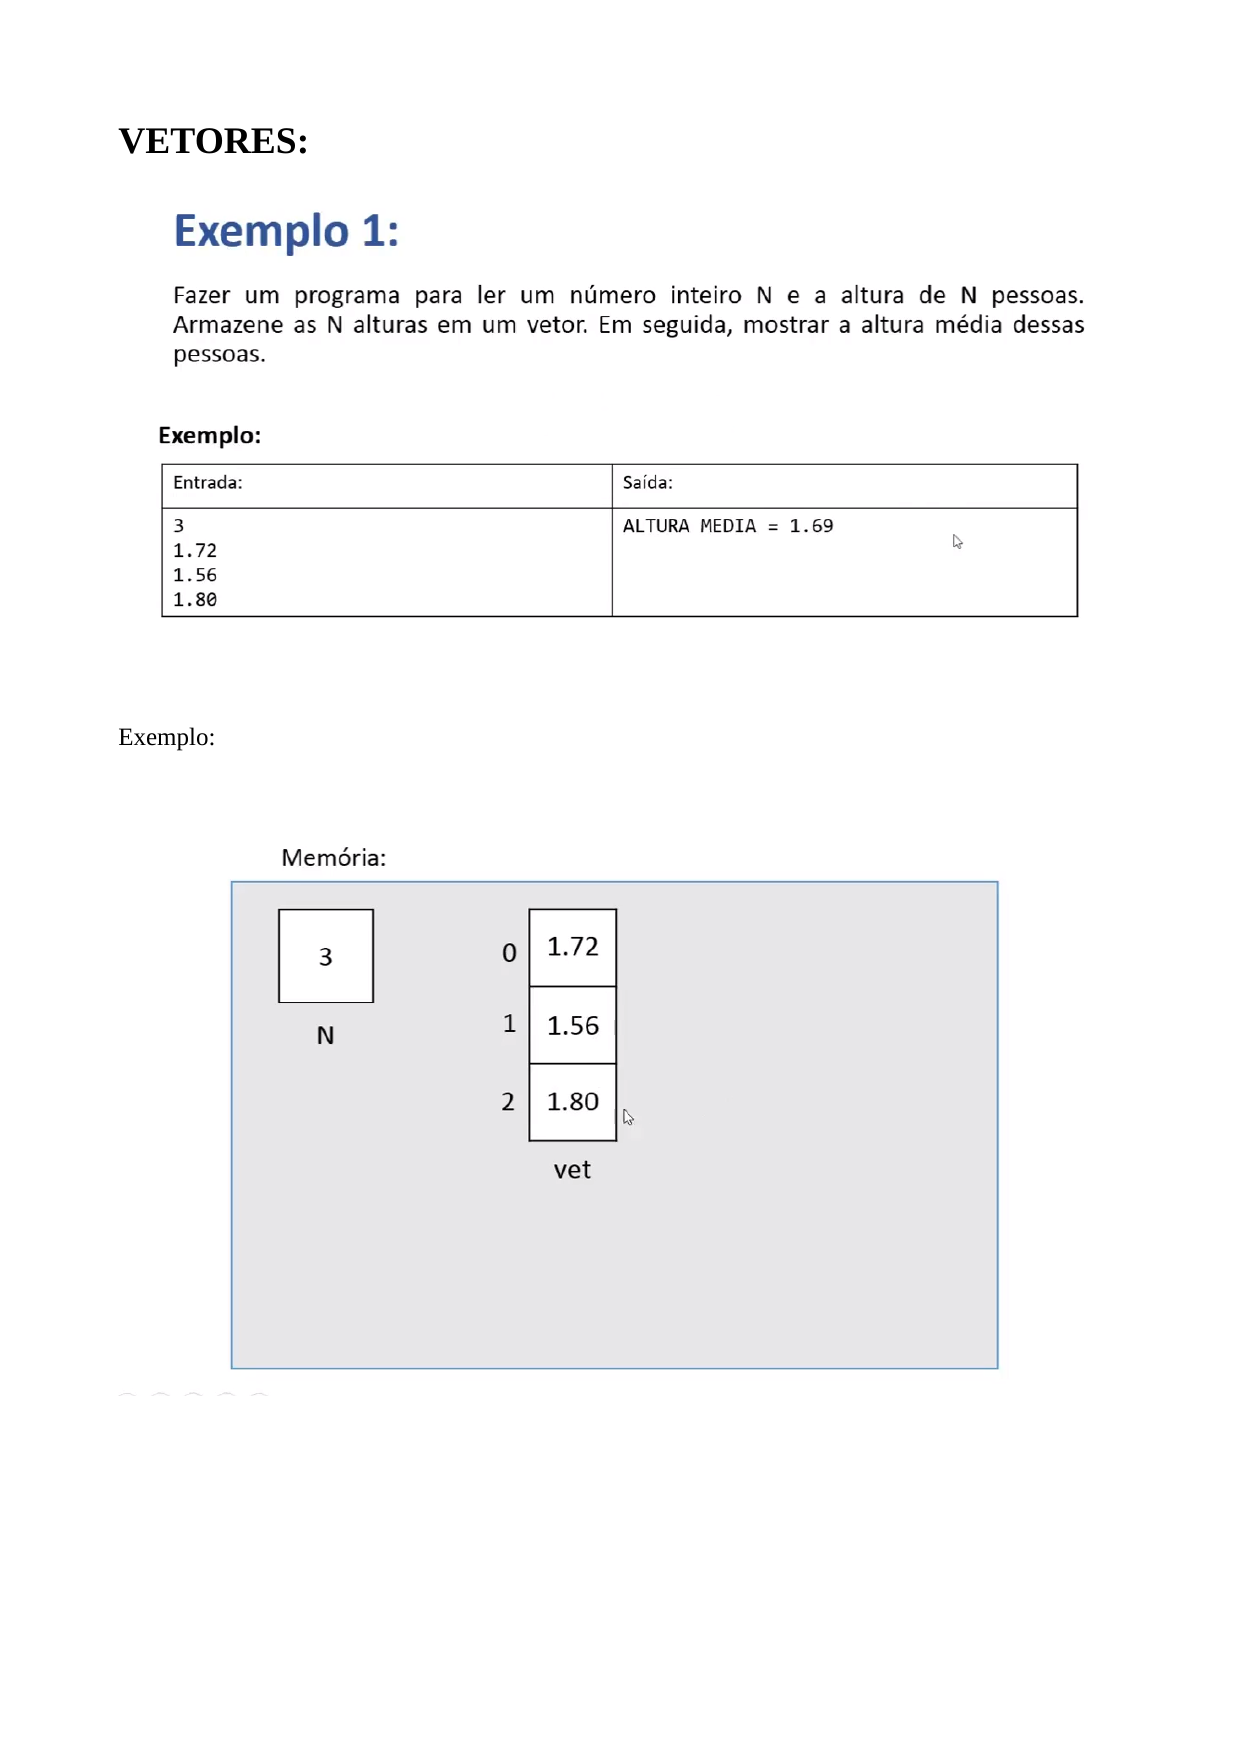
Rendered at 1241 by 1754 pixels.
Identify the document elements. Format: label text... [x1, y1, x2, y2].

text VETORES: [118, 118, 1122, 161]
picture [118, 164, 1123, 694]
text Exemplo: [118, 722, 1122, 751]
picture [118, 779, 1123, 1396]
